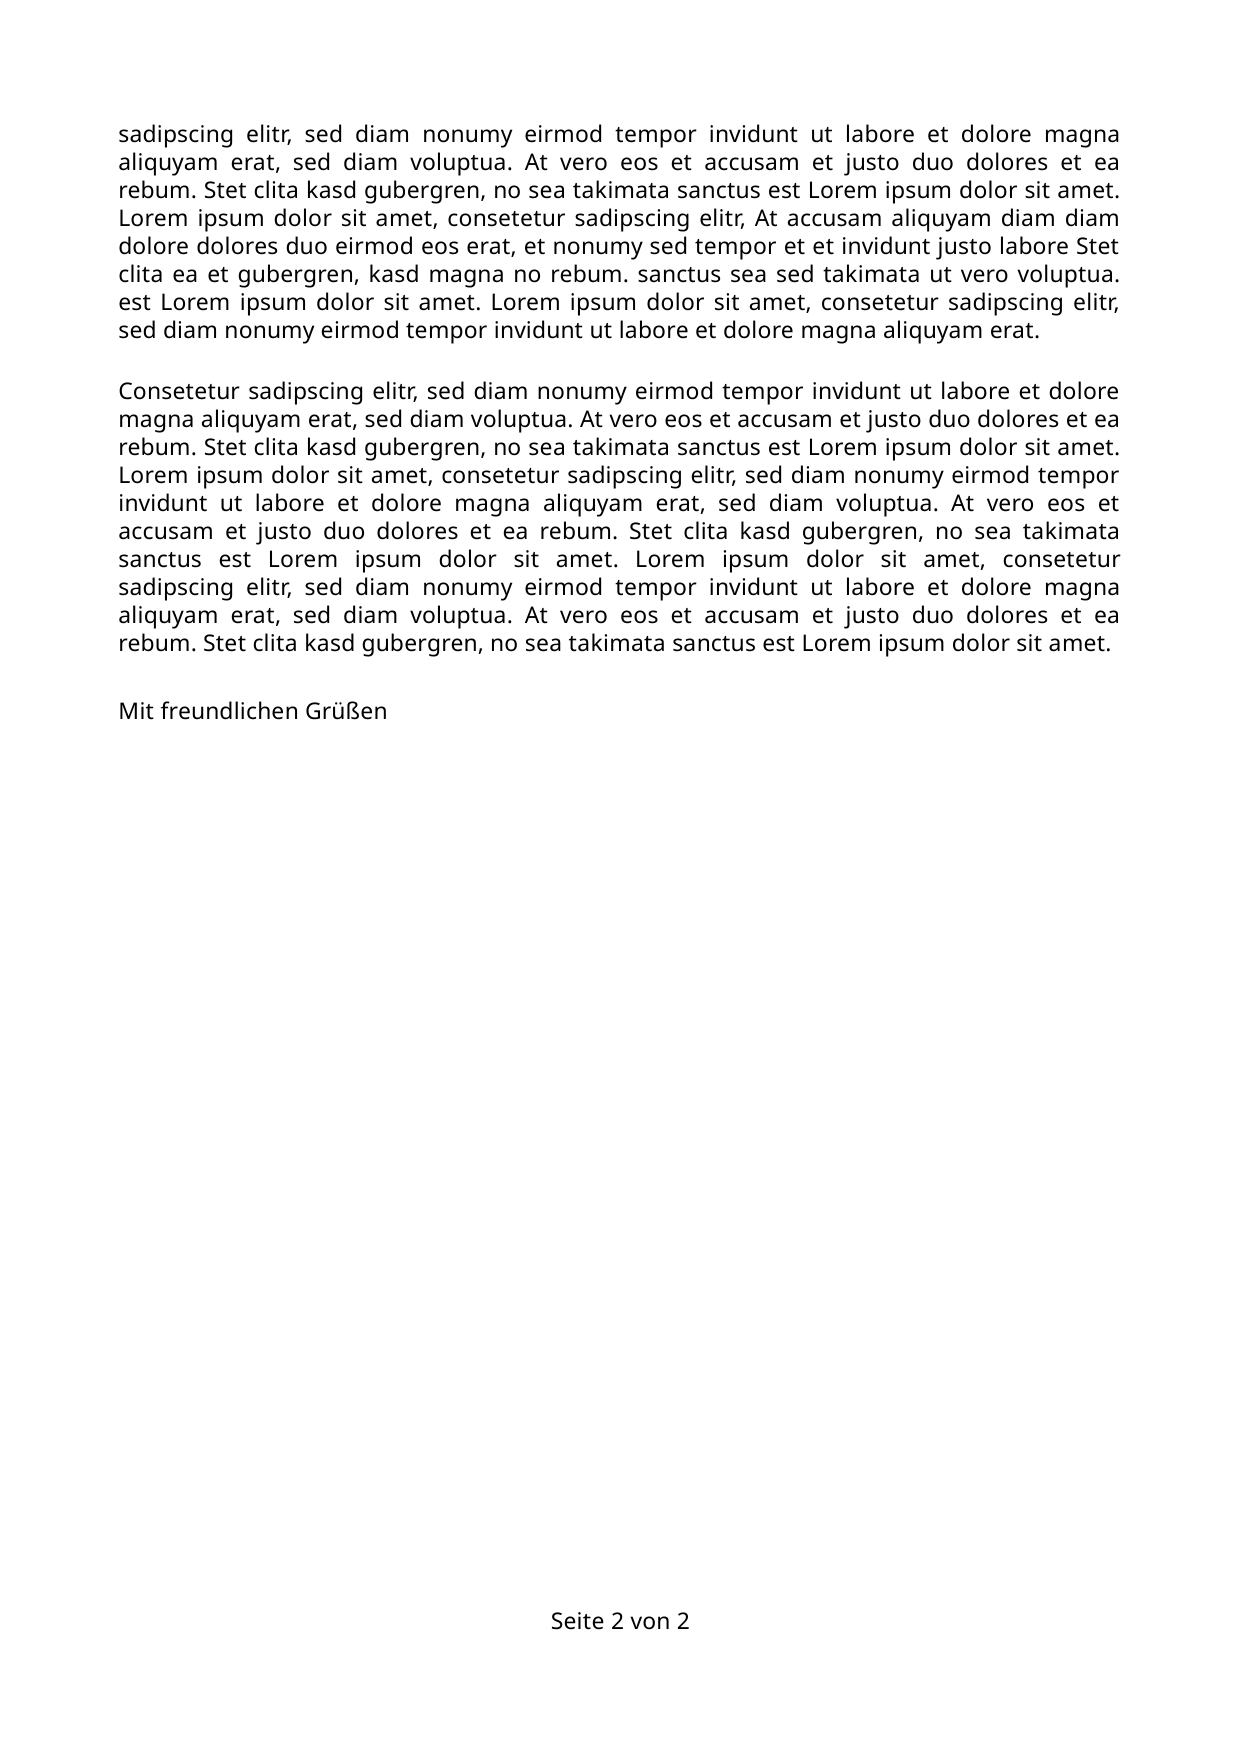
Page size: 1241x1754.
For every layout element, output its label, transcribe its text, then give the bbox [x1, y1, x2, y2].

text sadipscing elitr, sed diam nonumy eirmod tempor invidunt ut labore et dolore magna aliquyam erat, sed diam voluptua. At vero eos et accusam et justo duo dolores et ea rebum. Stet clita kasd gubergren, no sea takimata sanctus est Lorem ipsum dolor sit amet. Lorem ipsum dolor sit amet, consetetur sadipscing elitr, At accusam aliquyam diam diam dolore dolores duo eirmod eos erat, et nonumy sed tempor et et invidunt justo labore Stet clita ea et gubergren, kasd magna no rebum. sanctus sea sed takimata ut vero voluptua. est Lorem ipsum dolor sit amet. Lorem ipsum dolor sit amet, consetetur sadipscing elitr, sed diam nonumy eirmod tempor invidunt ut labore et dolore magna aliquyam erat. [118, 118, 1122, 345]
text Mit freundlichen Grüßen [118, 695, 1124, 726]
text Consetetur sadipscing elitr, sed diam nonumy eirmod tempor invidunt ut labore et dolore magna aliquyam erat, sed diam voluptua. At vero eos et accusam et justo duo dolores et ea rebum. Stet clita kasd gubergren, no sea takimata sanctus est Lorem ipsum dolor sit amet. Lorem ipsum dolor sit amet, consetetur sadipscing elitr, sed diam nonumy eirmod tempor invidunt ut labore et dolore magna aliquyam erat, sed diam voluptua. At vero eos et accusam et justo duo dolores et ea rebum. Stet clita kasd gubergren, no sea takimata sanctus est Lorem ipsum dolor sit amet. Lorem ipsum dolor sit amet, consetetur sadipscing elitr, sed diam nonumy eirmod tempor invidunt ut labore et dolore magna aliquyam erat, sed diam voluptua. At vero eos et accusam et justo duo dolores et ea rebum. Stet clita kasd gubergren, no sea takimata sanctus est Lorem ipsum dolor sit amet. [118, 375, 1122, 658]
text Max Mustermann [118, 814, 1122, 845]
